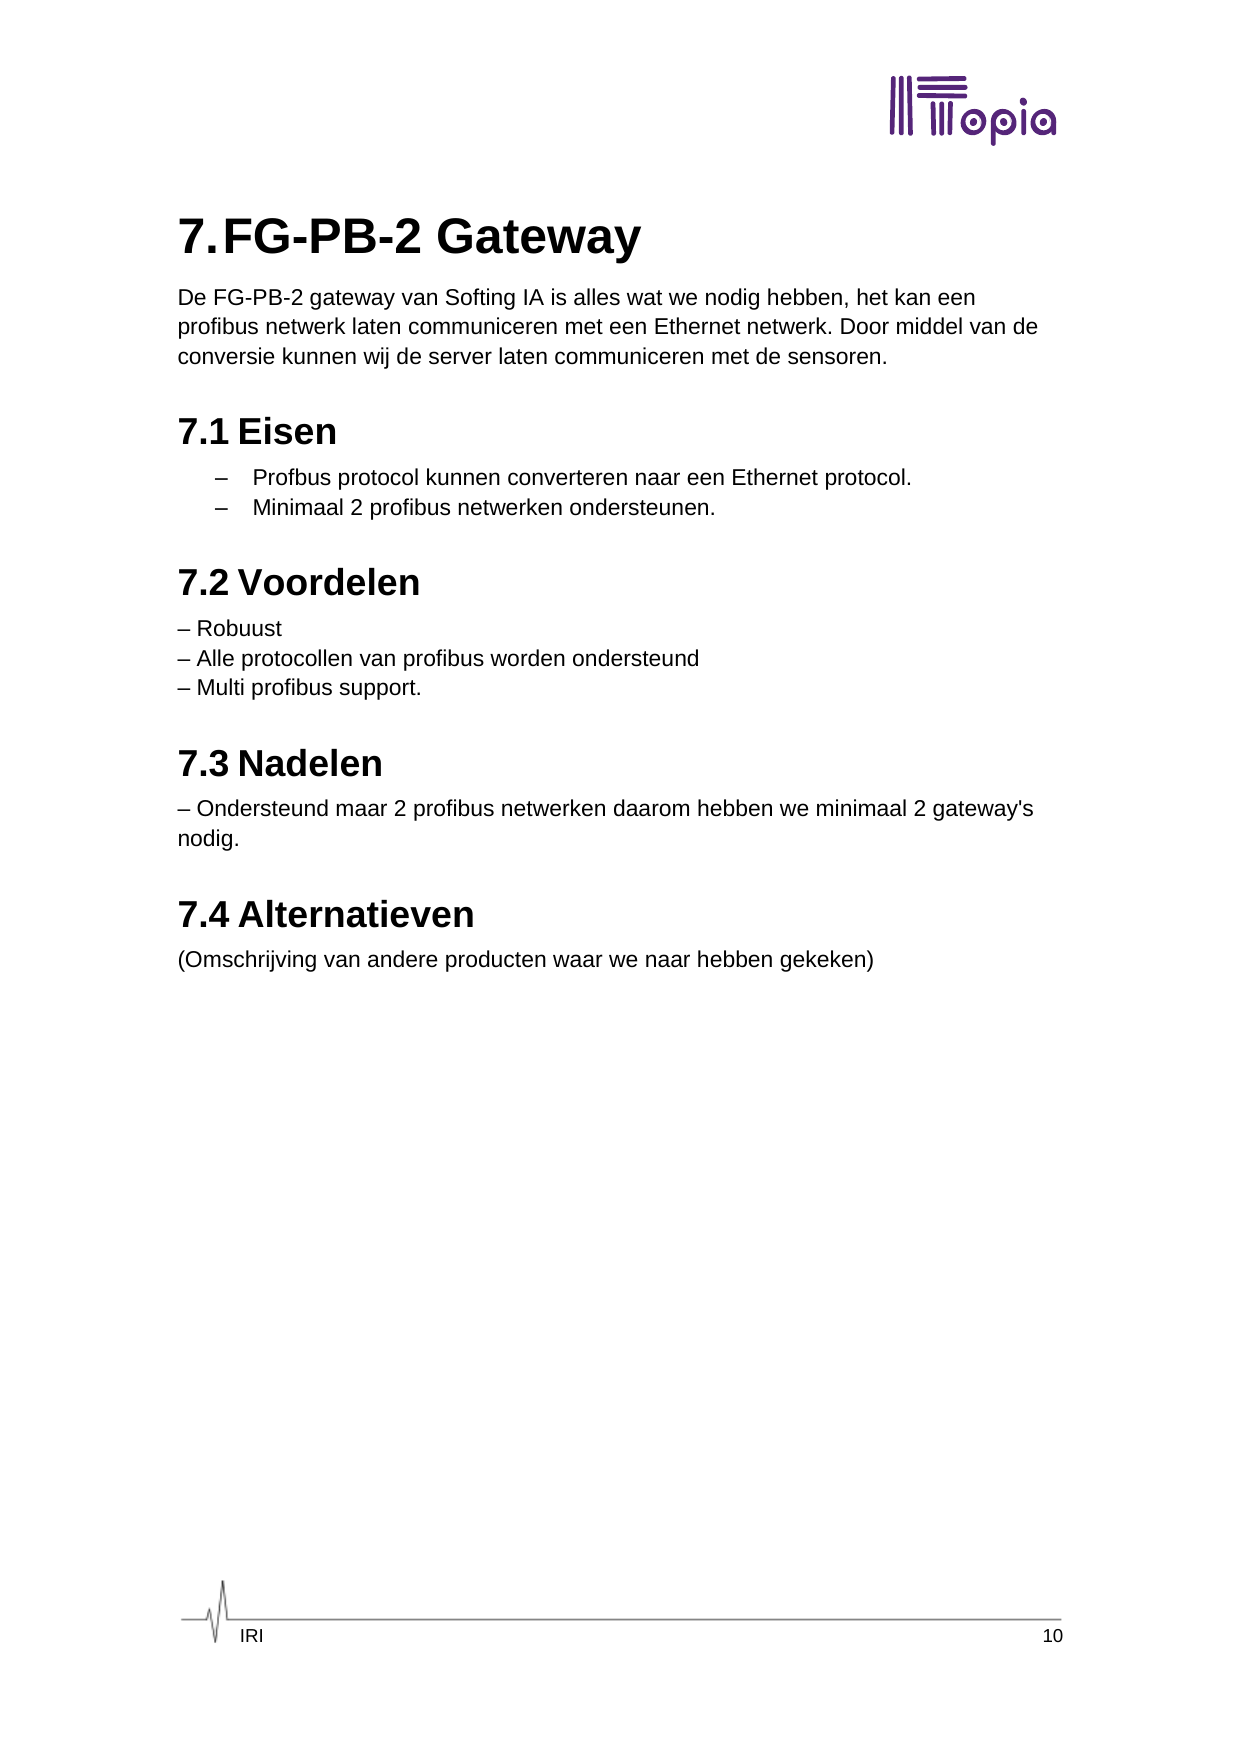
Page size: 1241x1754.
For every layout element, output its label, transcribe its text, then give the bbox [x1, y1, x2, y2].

subtitle Alternatieven [177, 892, 1063, 935]
text – Multi profibus support. [177, 674, 1063, 700]
text – Robuust [177, 615, 1063, 641]
list Minimaal 2 profibus netwerken ondersteunen. [215, 493, 1063, 520]
text De FG-PB-2 gateway van Softing IA is alles wat we nodig hebben, het kan een profibus netwerk laten communiceren met een Ethernet netwerk. Door middel van de conversie kunnen wij de server laten communiceren met de sensoren. [177, 284, 1063, 369]
text – Alle protocollen van profibus worden ondersteund [177, 644, 1063, 671]
text (Omschrijving van andere producten waar we naar hebben gekeken) [177, 946, 1063, 973]
list Profbus protocol kunnen converteren naar een Ethernet protocol. [215, 464, 1063, 490]
subtitle Eisen [177, 409, 1063, 453]
subtitle Nadelen [177, 741, 1063, 784]
subtitle Voordelen [177, 561, 1063, 604]
picture [177, 1576, 1063, 1651]
text – Ondersteund maar 2 profibus netwerken daarom hebben we minimaal 2 gateway's nodig. [177, 795, 1063, 851]
subtitle FG-PB-2 Gateway [177, 207, 1063, 264]
